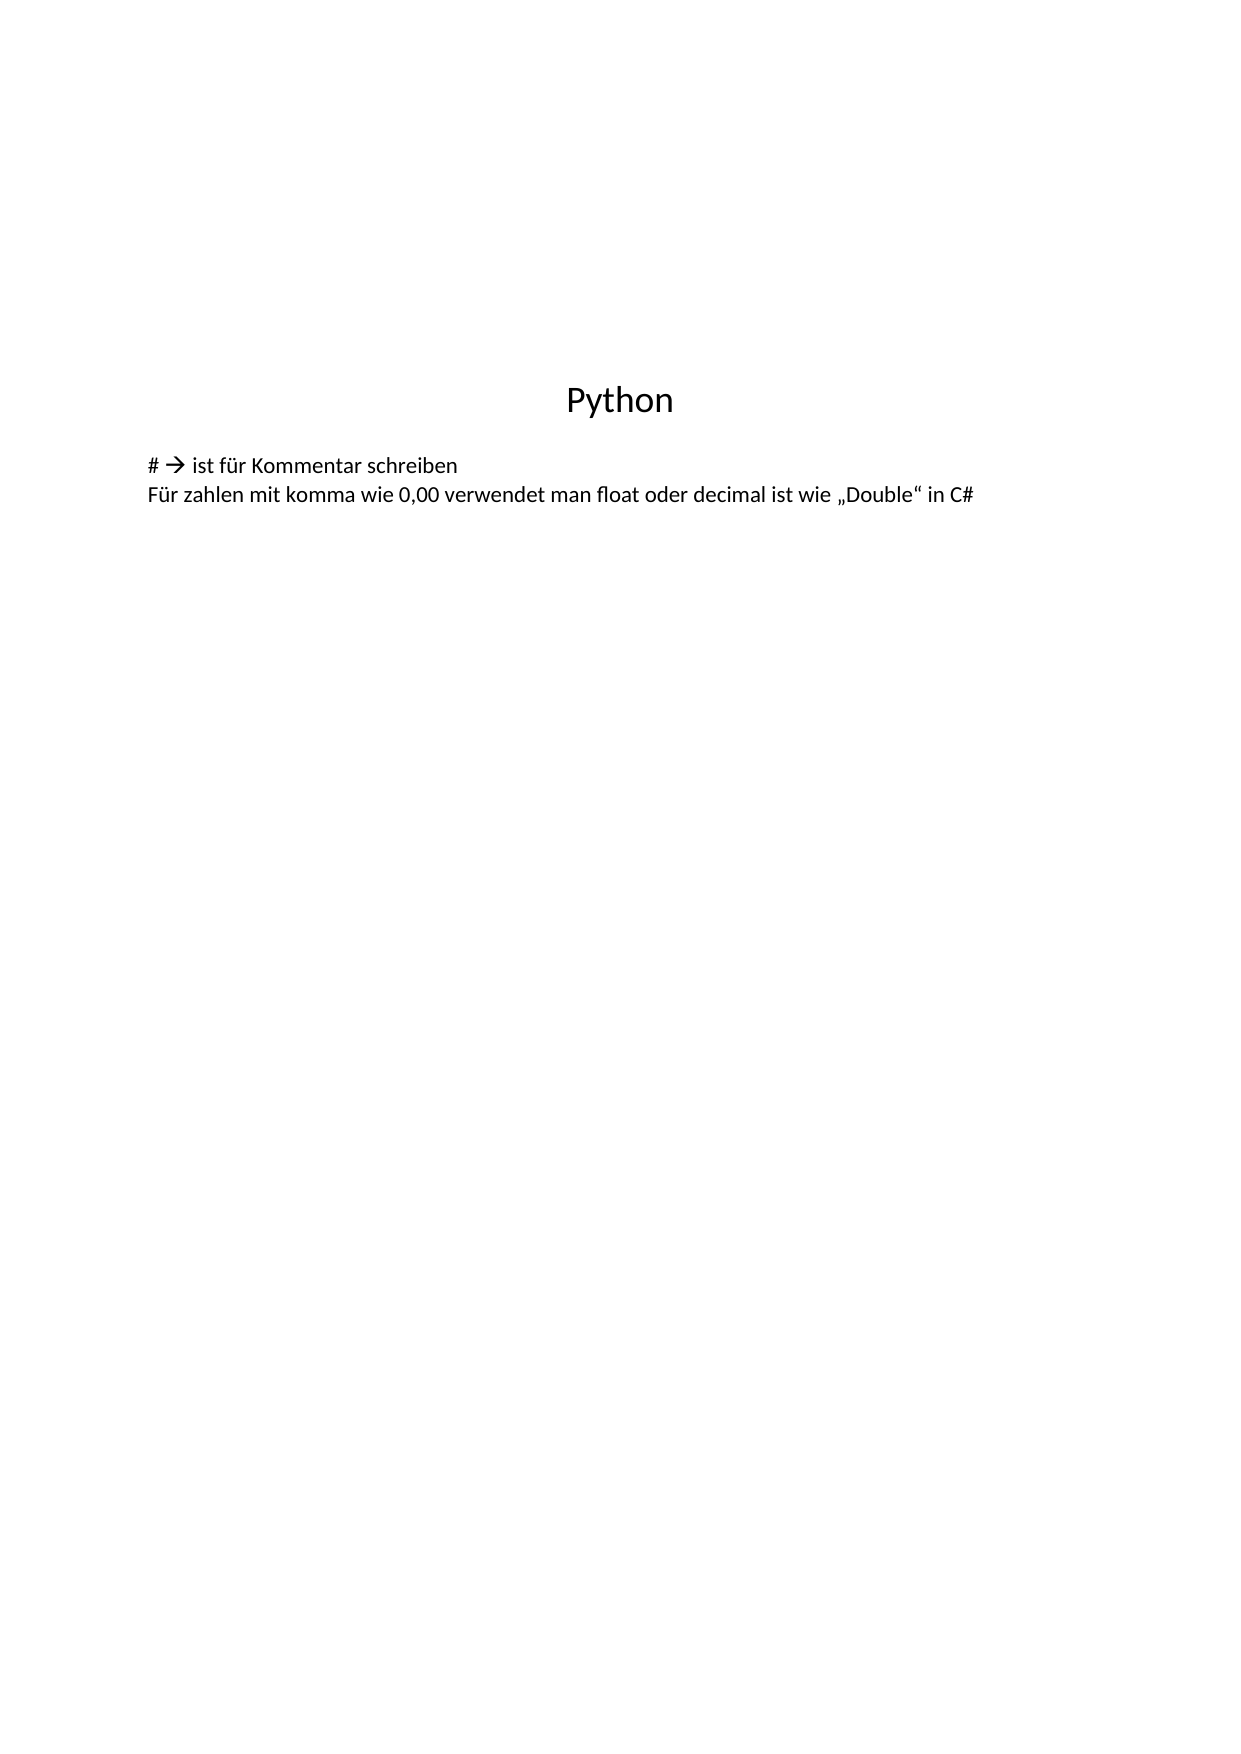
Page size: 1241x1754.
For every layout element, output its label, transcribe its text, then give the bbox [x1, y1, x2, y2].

text Für zahlen mit komma wie 0,00 verwendet man float oder decimal ist wie „Double“ in C# [148, 480, 1093, 508]
text Python [148, 376, 1093, 422]
text #  ist für Kommentar schreiben [148, 451, 1093, 479]
